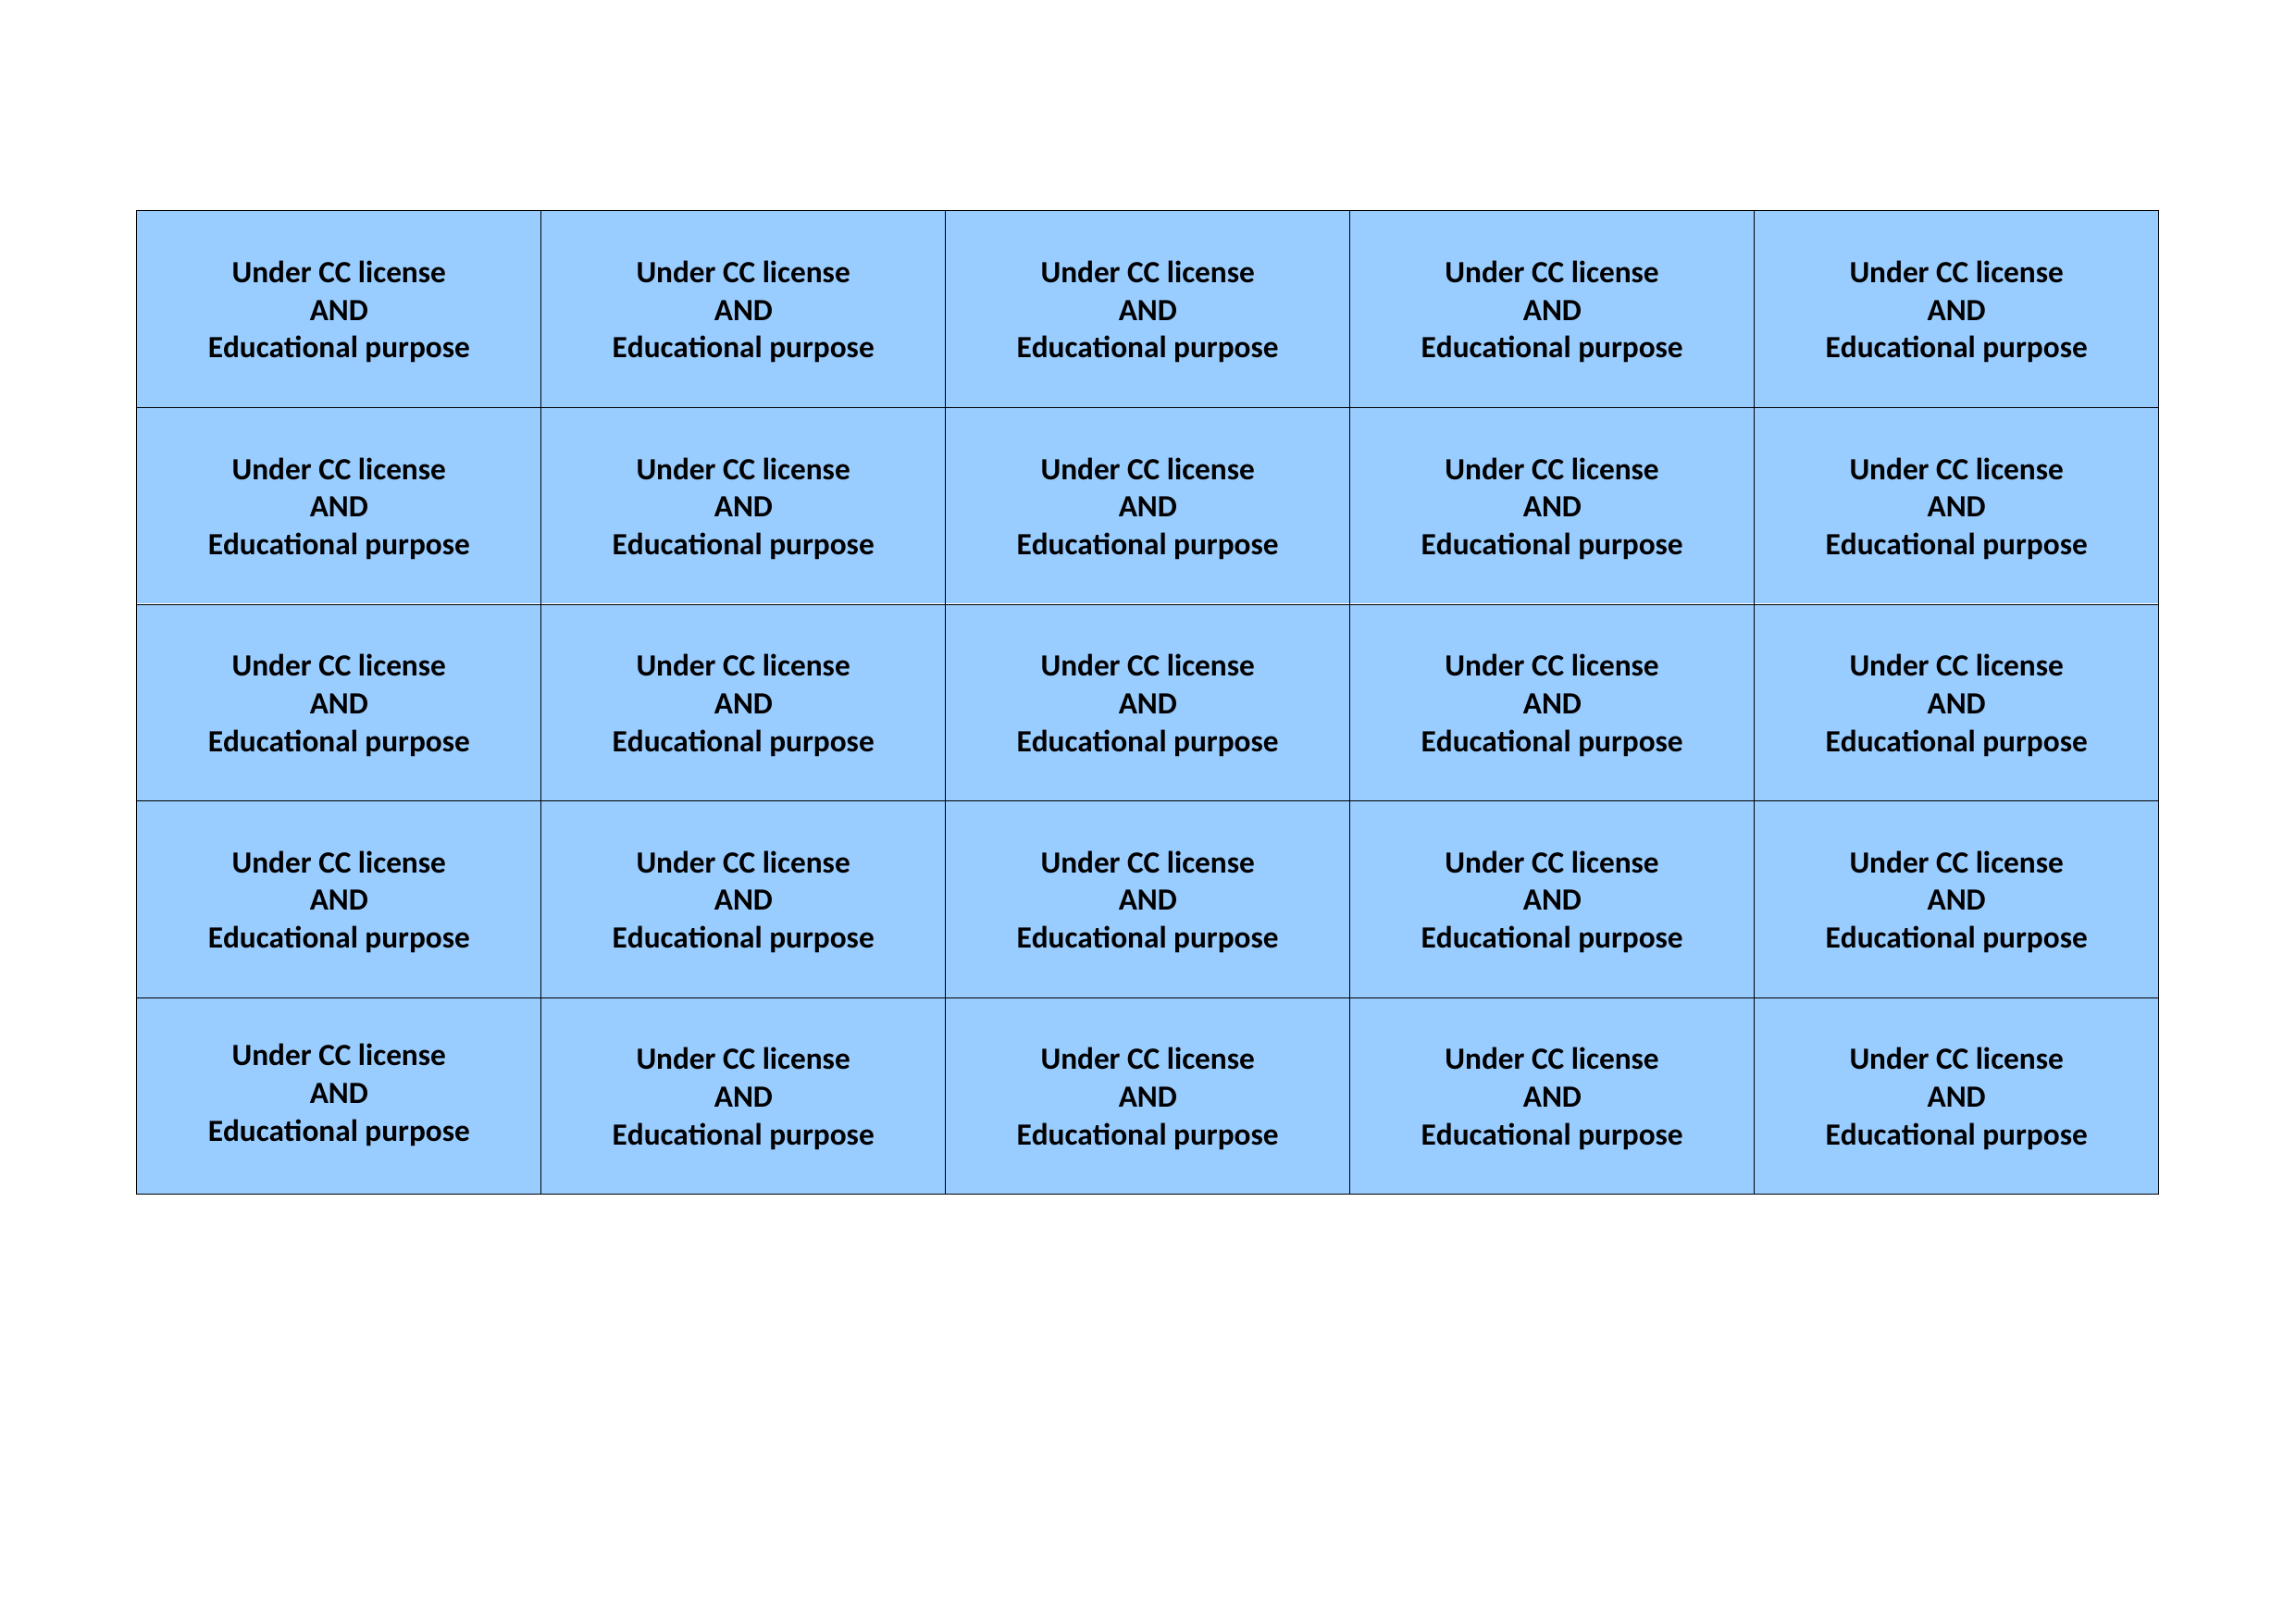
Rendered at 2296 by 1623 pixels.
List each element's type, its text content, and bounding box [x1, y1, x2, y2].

table_cell Under CC license AND Educational purpose [1755, 998, 2158, 1194]
table_cell Under CC license AND Educational purpose [541, 408, 945, 603]
table_header Under CC license AND Educational purpose [1350, 211, 1754, 407]
table_cell Under CC license AND Educational purpose [541, 801, 945, 997]
table_cell Under CC license AND Educational purpose [137, 801, 540, 997]
table_header Under CC license AND Educational purpose [1755, 211, 2158, 407]
table_cell Under CC license AND Educational purpose [541, 998, 945, 1194]
table_cell Under CC license AND Educational purpose [946, 801, 1349, 997]
table_cell Under CC license AND Educational purpose [1755, 408, 2158, 603]
table_cell Under CC license AND Educational purpose [946, 605, 1349, 800]
table_cell Under CC license AND Educational purpose [137, 408, 540, 603]
table_cell Under CC license AND Educational purpose [137, 998, 540, 1194]
table_cell Under CC license AND Educational purpose [1755, 605, 2158, 800]
table_cell Under CC license AND Educational purpose [1350, 605, 1754, 800]
table_header Under CC license AND Educational purpose [946, 211, 1349, 407]
table_header Under CC license AND Educational purpose [137, 211, 540, 407]
table_cell Under CC license AND Educational purpose [137, 605, 540, 800]
table_cell Under CC license AND Educational purpose [1350, 998, 1754, 1194]
table_header Under CC license AND Educational purpose [541, 211, 945, 407]
table_cell Under CC license AND Educational purpose [1350, 408, 1754, 603]
table_cell Under CC license AND Educational purpose [946, 998, 1349, 1194]
table_cell Under CC license AND Educational purpose [946, 408, 1349, 603]
table_cell Under CC license AND Educational purpose [541, 605, 945, 800]
table_cell Under CC license AND Educational purpose [1350, 801, 1754, 997]
table_cell Under CC license AND Educational purpose [1755, 801, 2158, 997]
